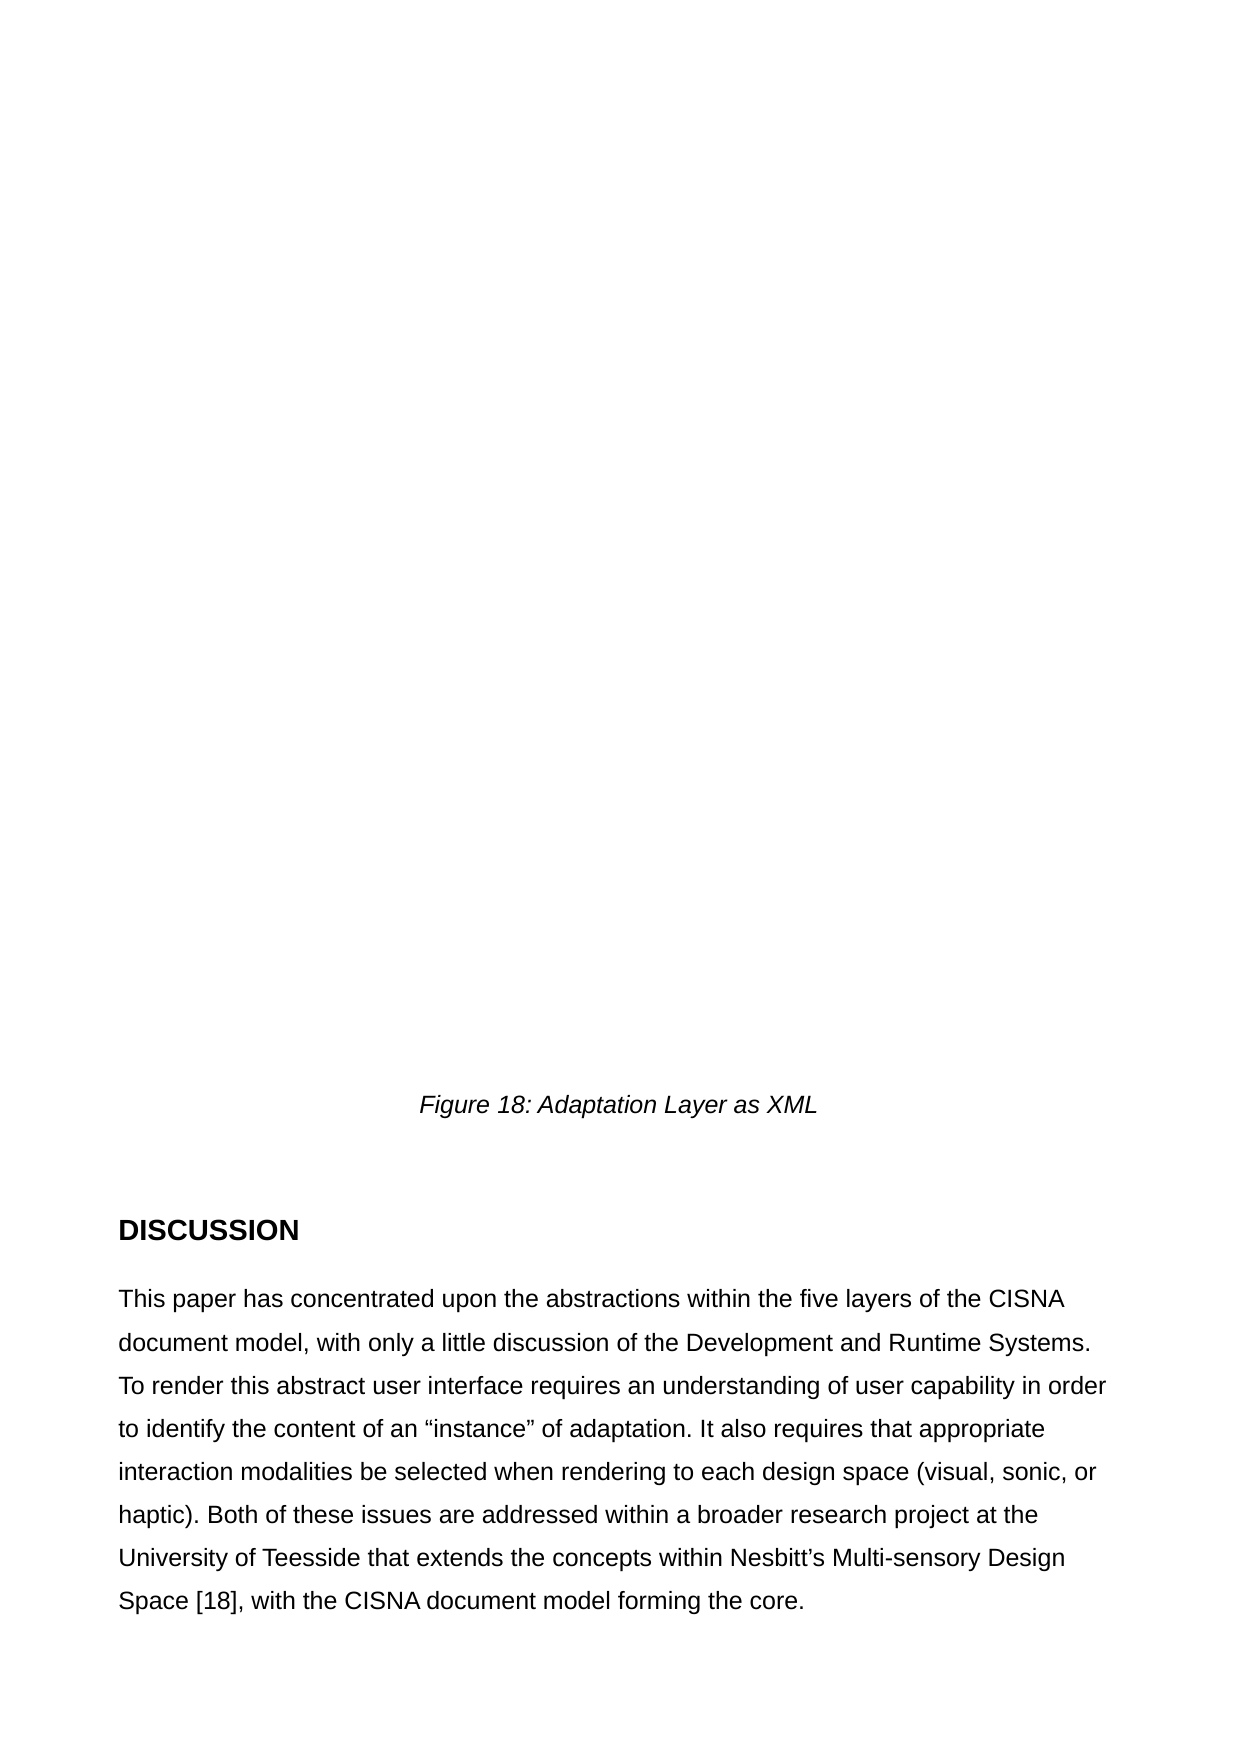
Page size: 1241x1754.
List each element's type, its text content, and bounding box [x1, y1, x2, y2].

text This paper has concentrated upon the abstractions within the five layers of the CISNA document model, with only a little discussion of the Development and Runtime Systems. To render this abstract user interface requires an understanding of user capability in order to identify the content of an “instance” of adaptation. It also requires that appropriate interaction modalities be selected when rendering to each design space (visual, sonic, or haptic). Both of these issues are addressed within a broader research project at the University of Teesside that extends the concepts within Nesbitt’s Multi-sensory Design Space [18], with the CISNA document model forming the core. [118, 1284, 1122, 1615]
text Figure 18: Adaptation Layer as XML [286, 229, 954, 1118]
subtitle DISCUSSION [118, 1213, 1122, 1247]
